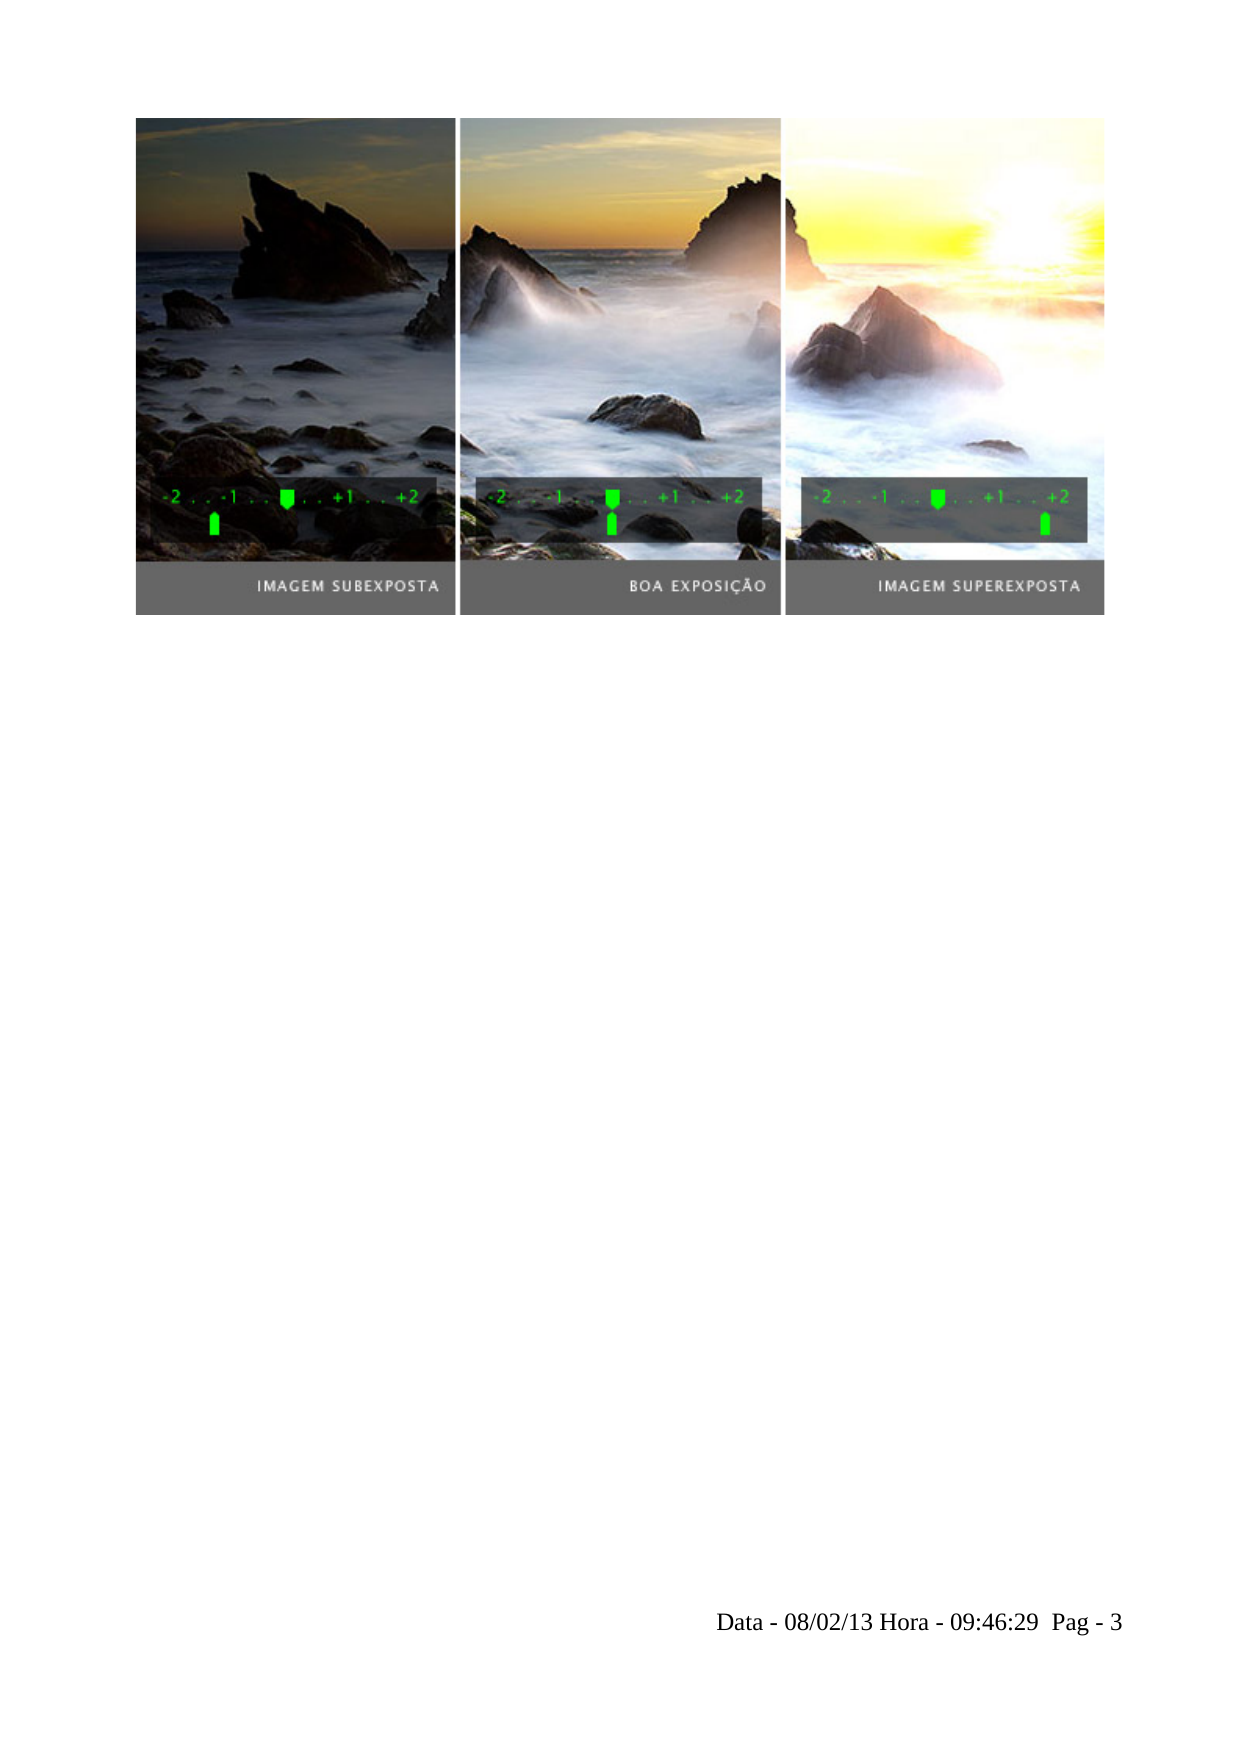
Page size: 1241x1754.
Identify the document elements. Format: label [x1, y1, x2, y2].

picture [135, 118, 1105, 615]
